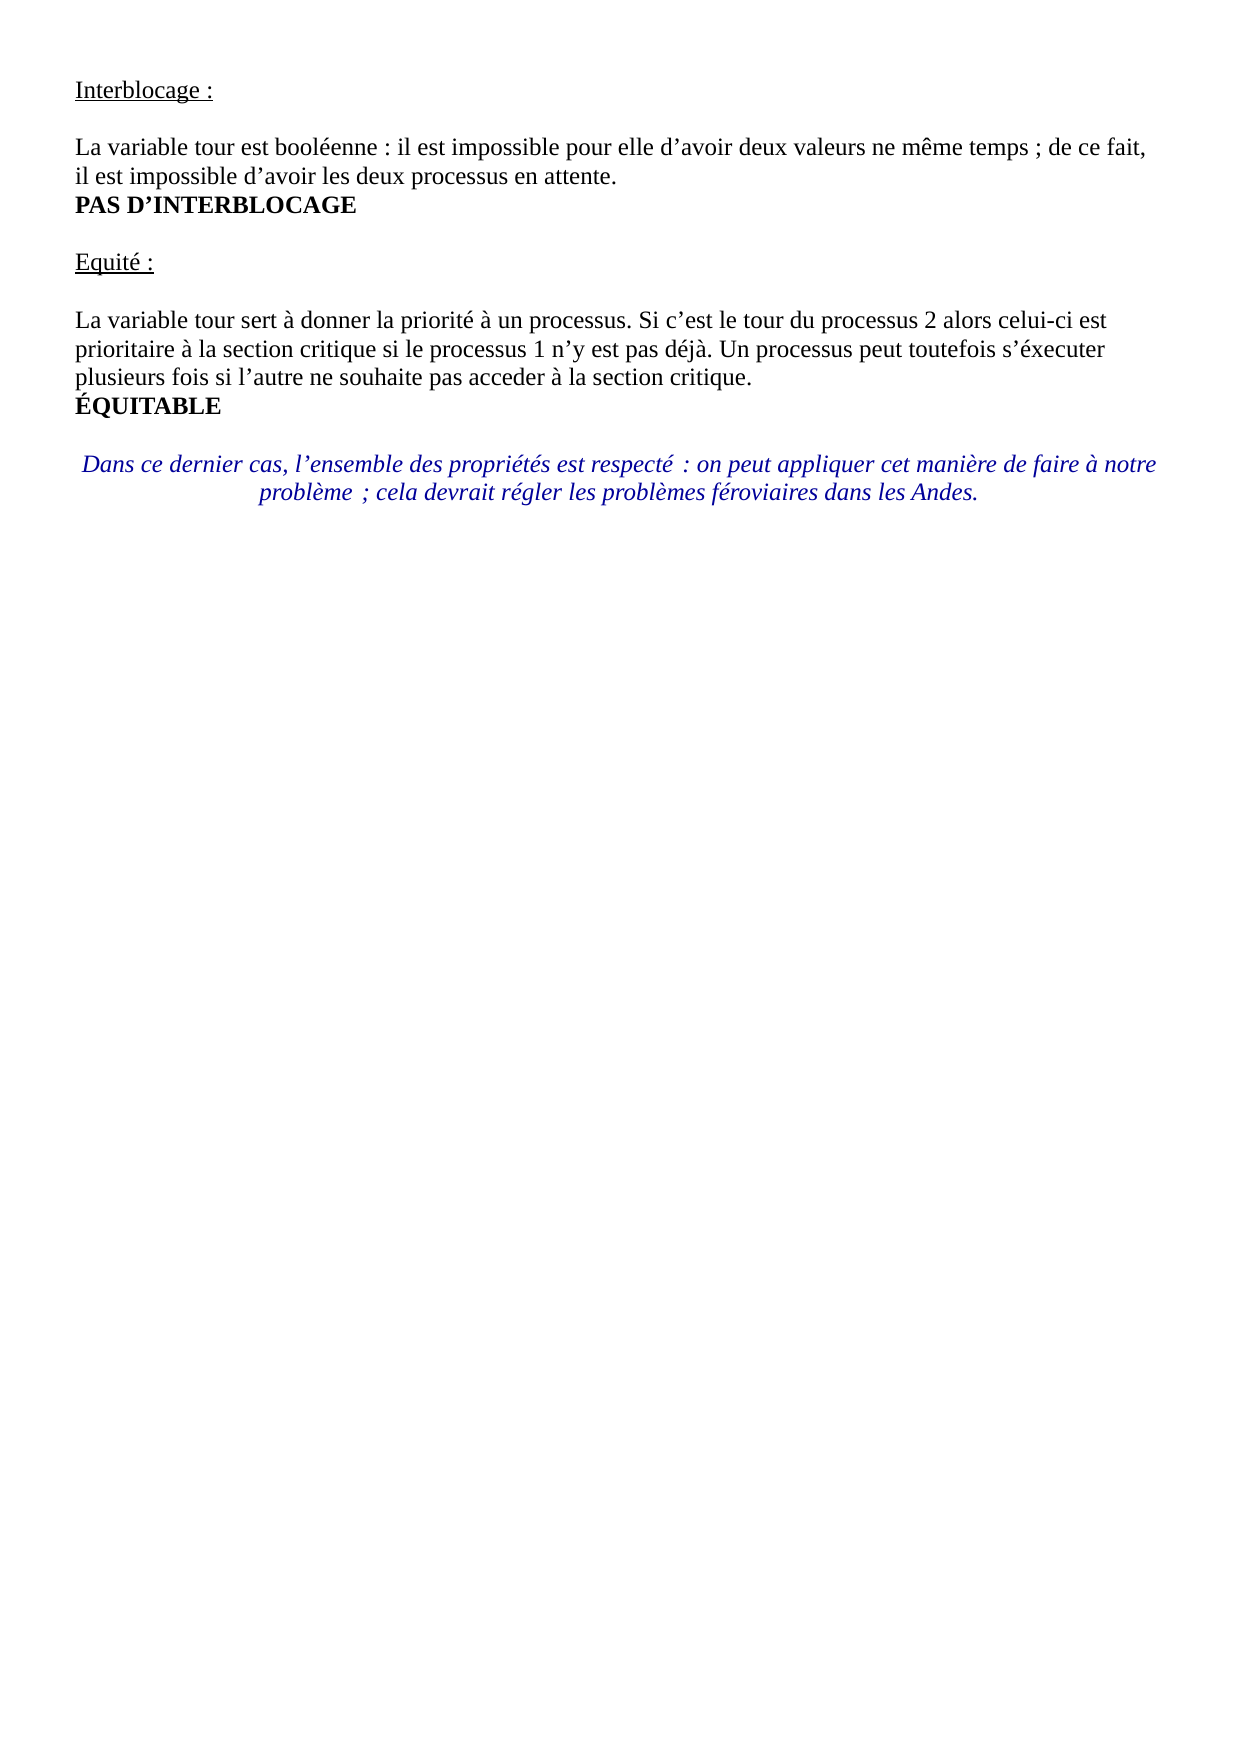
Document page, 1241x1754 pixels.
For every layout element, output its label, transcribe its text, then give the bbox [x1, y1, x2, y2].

text La variable tour sert à donner la priorité à un processus. Si c’est le tour du processus 2 alors celui-ci est prioritaire à la section critique si le processus 1 n’y est pas déjà. Un processus peut toutefois s’éxecuter plusieurs fois si l’autre ne souhaite pas acceder à la section critique. [75, 305, 1165, 391]
text La variable tour est booléenne : il est impossible pour elle d’avoir deux valeurs ne même temps ; de ce fait, il est impossible d’avoir les deux processus en attente. [75, 132, 1165, 190]
text ÉQUITABLE [75, 391, 1165, 420]
text Equité : [75, 247, 1165, 276]
text Dans ce dernier cas, l’ensemble des propriétés est respecté : on peut appliquer cet manière de faire à notre problème ; cela devrait régler les problèmes féroviaires dans les Andes. [75, 449, 1165, 506]
text PAS D’INTERBLOCAGE [75, 190, 1165, 219]
text Interblocage : [75, 75, 1165, 104]
